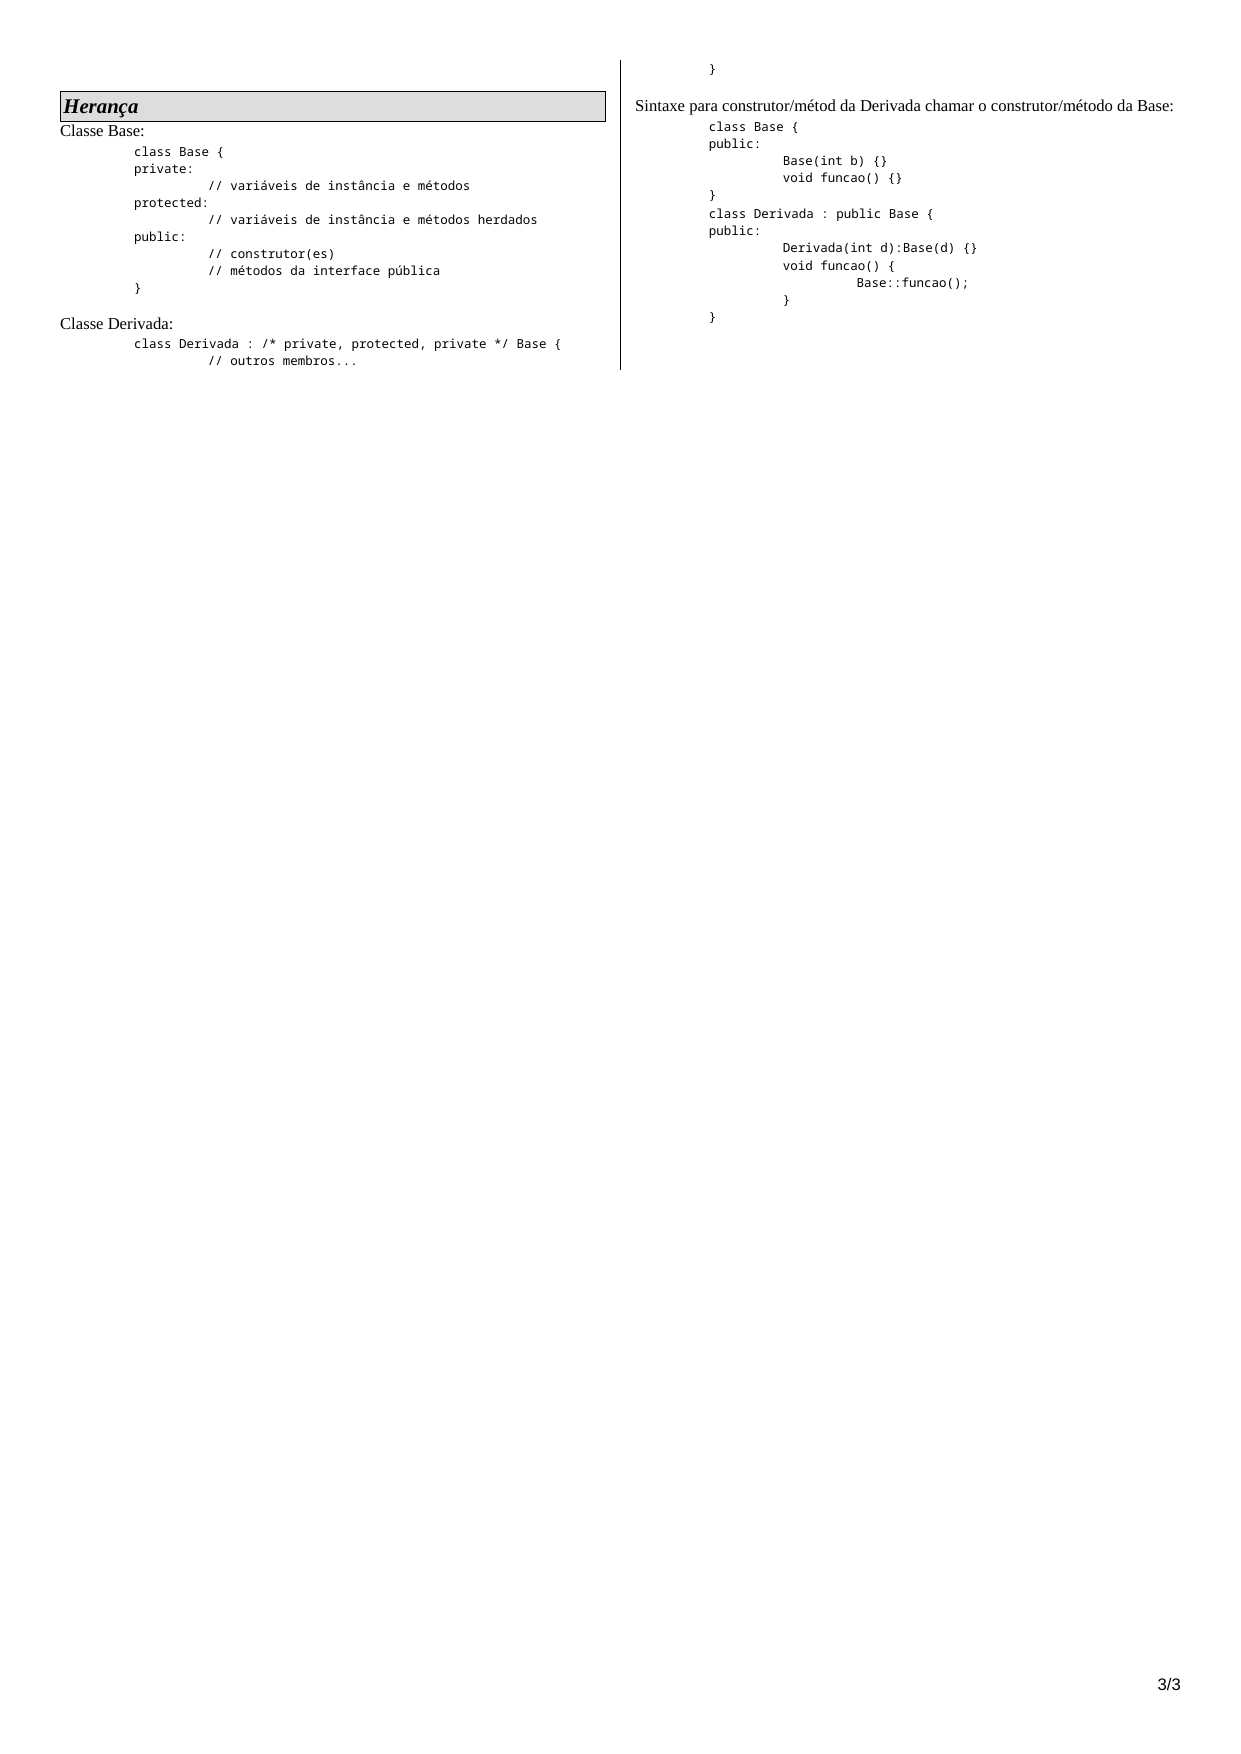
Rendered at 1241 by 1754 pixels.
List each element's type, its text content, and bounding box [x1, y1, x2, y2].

text private: [60, 160, 606, 177]
text } [60, 279, 606, 296]
text Derivada(int d):Base(d) {} [635, 239, 1181, 257]
text class Base { [60, 140, 606, 160]
text // outros membros... [60, 352, 606, 369]
text public: [635, 222, 1181, 239]
text Classe Derivada: [60, 313, 606, 333]
text } [635, 186, 1181, 203]
text protected: [60, 194, 606, 211]
text Classe Base: [60, 122, 606, 140]
text void funcao() {} [635, 169, 1181, 186]
text class Derivada : public Base { [635, 203, 1181, 222]
text class Base { [635, 115, 1181, 135]
text void funcao() { [635, 257, 1181, 274]
text } [635, 60, 1181, 77]
text class Derivada : /* private, protected, private */ Base { [60, 333, 606, 352]
text } [635, 291, 1181, 308]
text } [635, 308, 1181, 325]
text Herança [61, 92, 605, 121]
text // métodos da interface pública [60, 262, 606, 279]
text // construtor(es) [60, 245, 606, 262]
text Base::funcao(); [635, 274, 1181, 291]
text Base(int b) {} [635, 152, 1181, 169]
text // variáveis de instância e métodos [60, 177, 606, 194]
text // variáveis de instância e métodos herdados [60, 211, 606, 228]
text Sintaxe para construtor/métod da Derivada chamar o construtor/método da Base: [635, 96, 1181, 115]
text public: [635, 135, 1181, 152]
text public: [60, 228, 606, 245]
